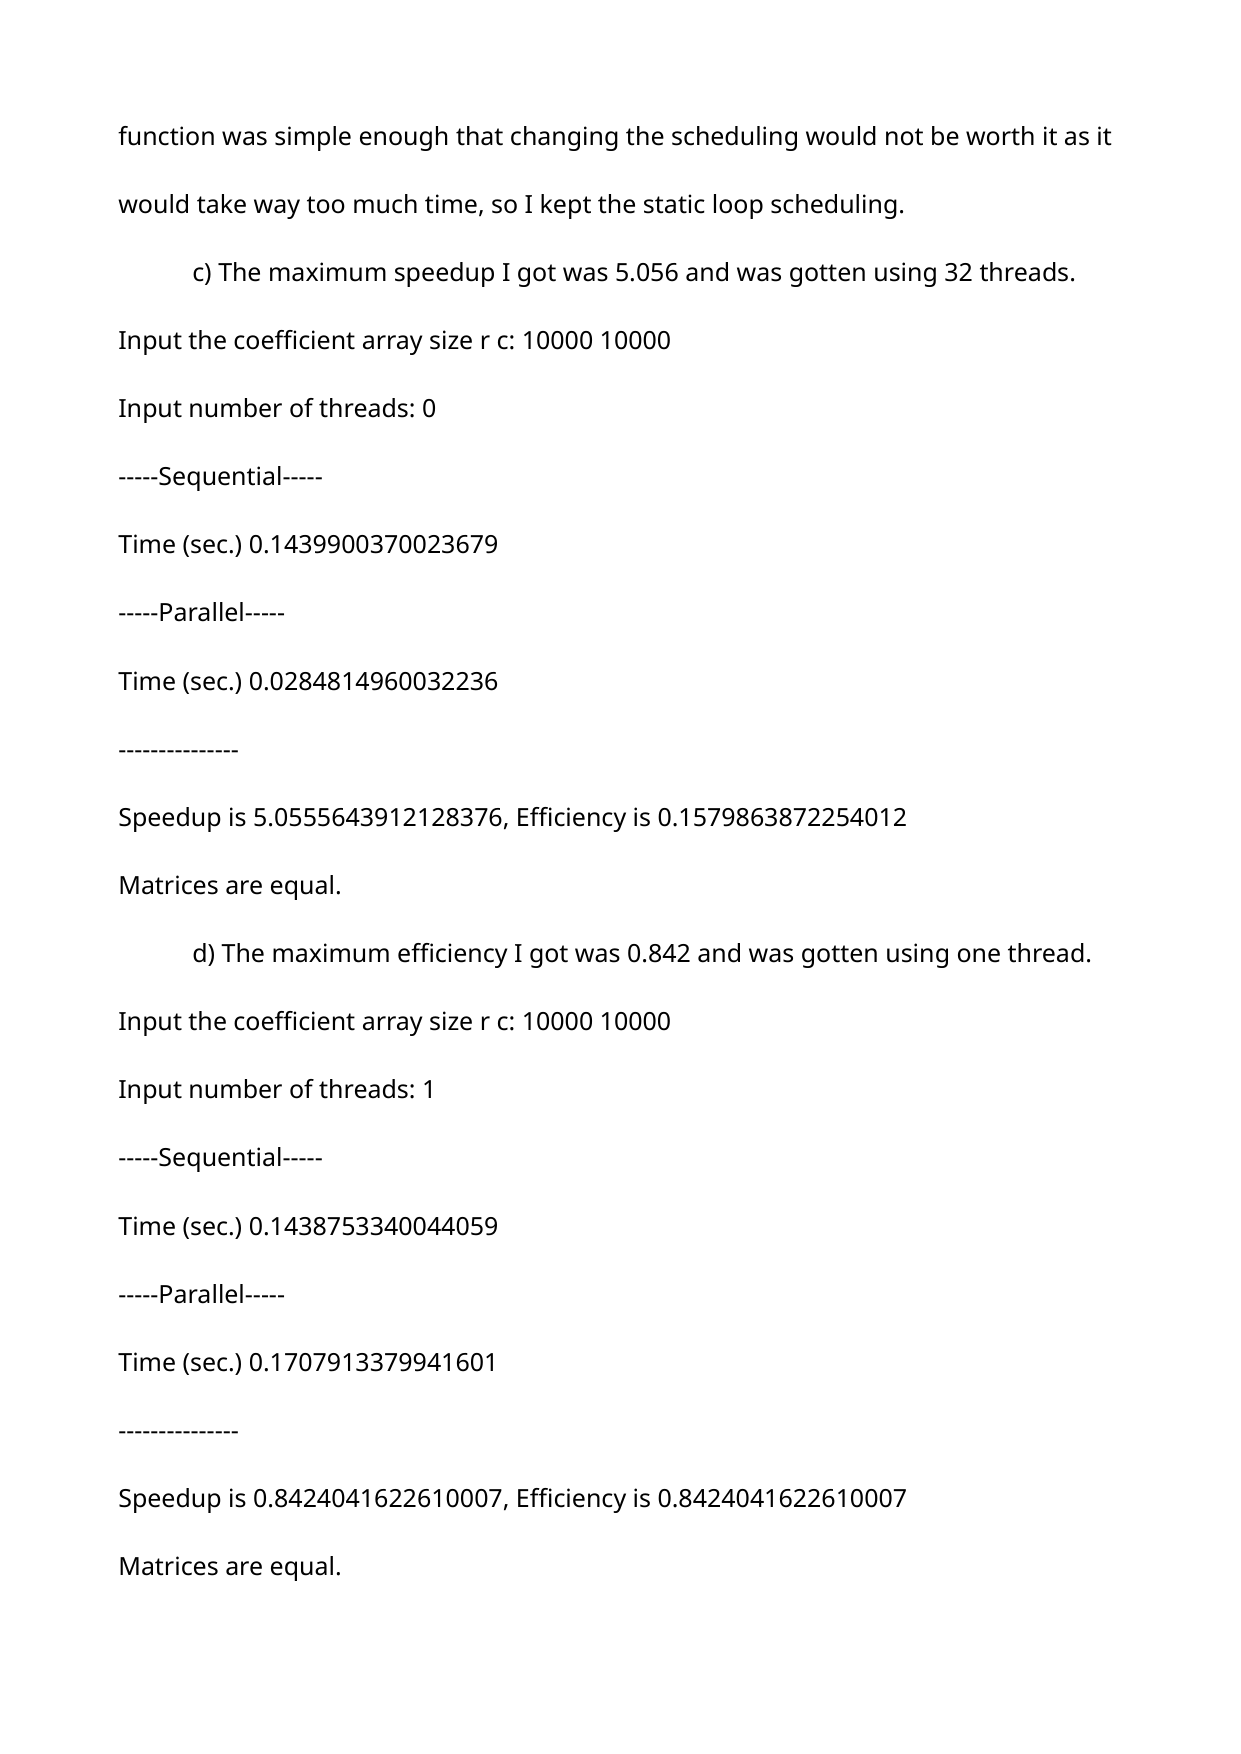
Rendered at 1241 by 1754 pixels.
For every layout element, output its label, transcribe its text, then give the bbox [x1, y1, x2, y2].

text Speedup is 0.8424041622610007, Efficiency is 0.8424041622610007 [118, 1481, 1122, 1515]
text Matrices are equal. [118, 1549, 1122, 1583]
text Speedup is 5.0555643912128376, Efficiency is 0.1579863872254012 [118, 799, 1122, 833]
text --------------- [118, 731, 1122, 765]
text d) The maximum efficiency I got was 0.842 and was gotten using one thread. [118, 936, 1122, 970]
text Time (sec.) 0.1707913379941601 [118, 1344, 1122, 1378]
text -----Parallel----- [118, 1276, 1122, 1310]
text Time (sec.) 0.1438753340044059 [118, 1208, 1122, 1242]
text Time (sec.) 0.0284814960032236 [118, 663, 1122, 697]
text function was simple enough that changing the scheduling would not be worth it as it would take way too much time, so I kept the static loop scheduling. [118, 118, 1122, 220]
text Input number of threads: 1 [118, 1072, 1122, 1106]
text --------------- [118, 1412, 1122, 1447]
text c) The maximum speedup I got was 5.056 and was gotten using 32 threads. [118, 254, 1122, 288]
text Input the coefficient array size r c: 10000 10000 [118, 1004, 1122, 1038]
text Input number of threads: 0 [118, 391, 1122, 425]
text -----Sequential----- [118, 459, 1122, 493]
text Time (sec.) 0.1439900370023679 [118, 527, 1122, 561]
text Input the coefficient array size r c: 10000 10000 [118, 322, 1122, 357]
text Matrices are equal. [118, 867, 1122, 902]
text -----Parallel----- [118, 595, 1122, 629]
text -----Sequential----- [118, 1140, 1122, 1174]
